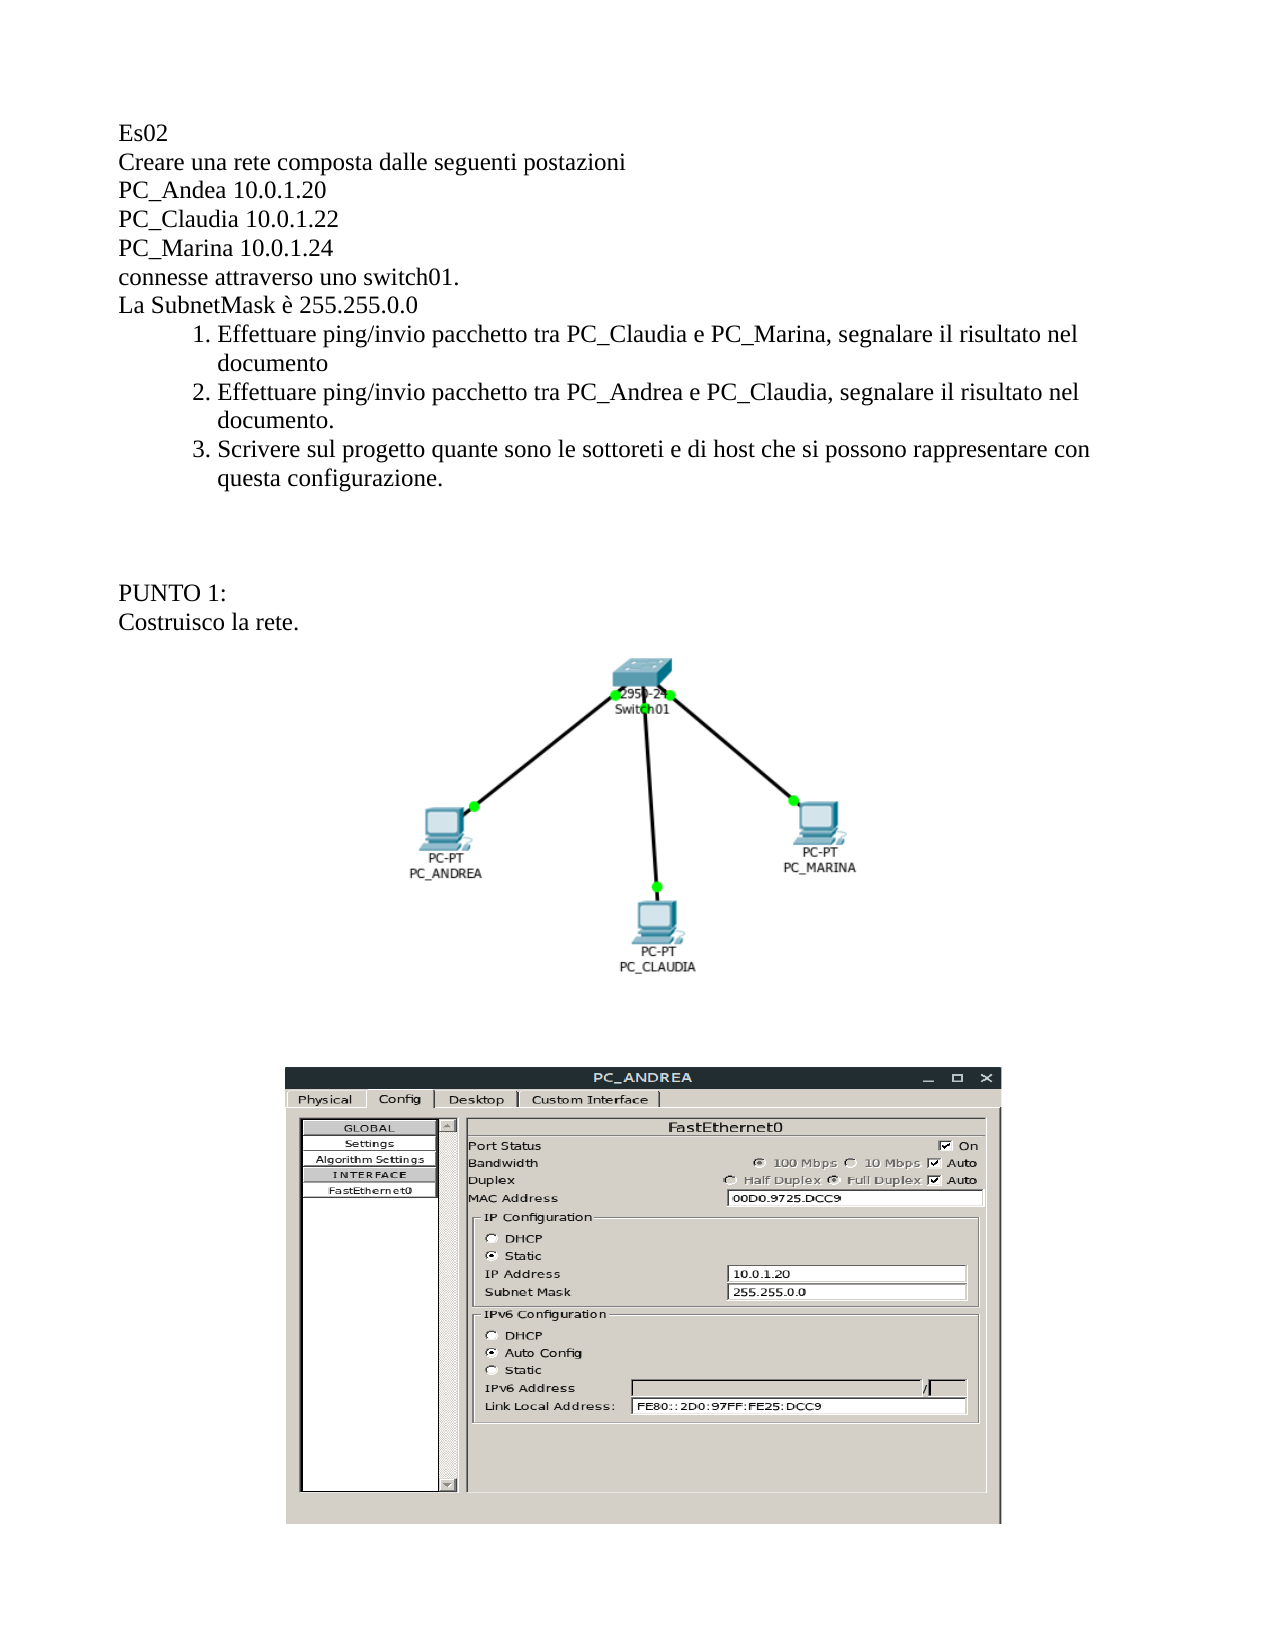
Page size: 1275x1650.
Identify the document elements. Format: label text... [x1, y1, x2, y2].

text 3. Scrivere sul progetto quante sono le sottoreti e di host che si possono rappresentare con questa configurazione. [118, 434, 1157, 492]
text La SubnetMask è 255.255.0.0 [118, 291, 1157, 319]
text PC_Andea 10.0.1.20 [118, 176, 1157, 204]
text 2. Effettuare ping/invio pacchetto tra PC_Andrea e PC_Claudia, segnalare il risultato nel documento. [118, 377, 1157, 434]
text Creare una rete composta dalle seguenti postazioni [118, 147, 1157, 176]
text 1. Effettuare ping/invio pacchetto tra PC_Claudia e PC_Marina, segnalare il risultato nel documento [118, 319, 1157, 377]
text Costruisco la rete. [118, 607, 1157, 636]
text Es02 [118, 118, 1157, 147]
text PC_Claudia 10.0.1.22 [118, 204, 1157, 233]
text PC_Marina 10.0.1.24 [118, 233, 1157, 262]
picture [393, 637, 874, 981]
picture [285, 1067, 1002, 1524]
text connesse attraverso uno switch01. [118, 262, 1157, 291]
text PUNTO 1: [118, 578, 1157, 607]
